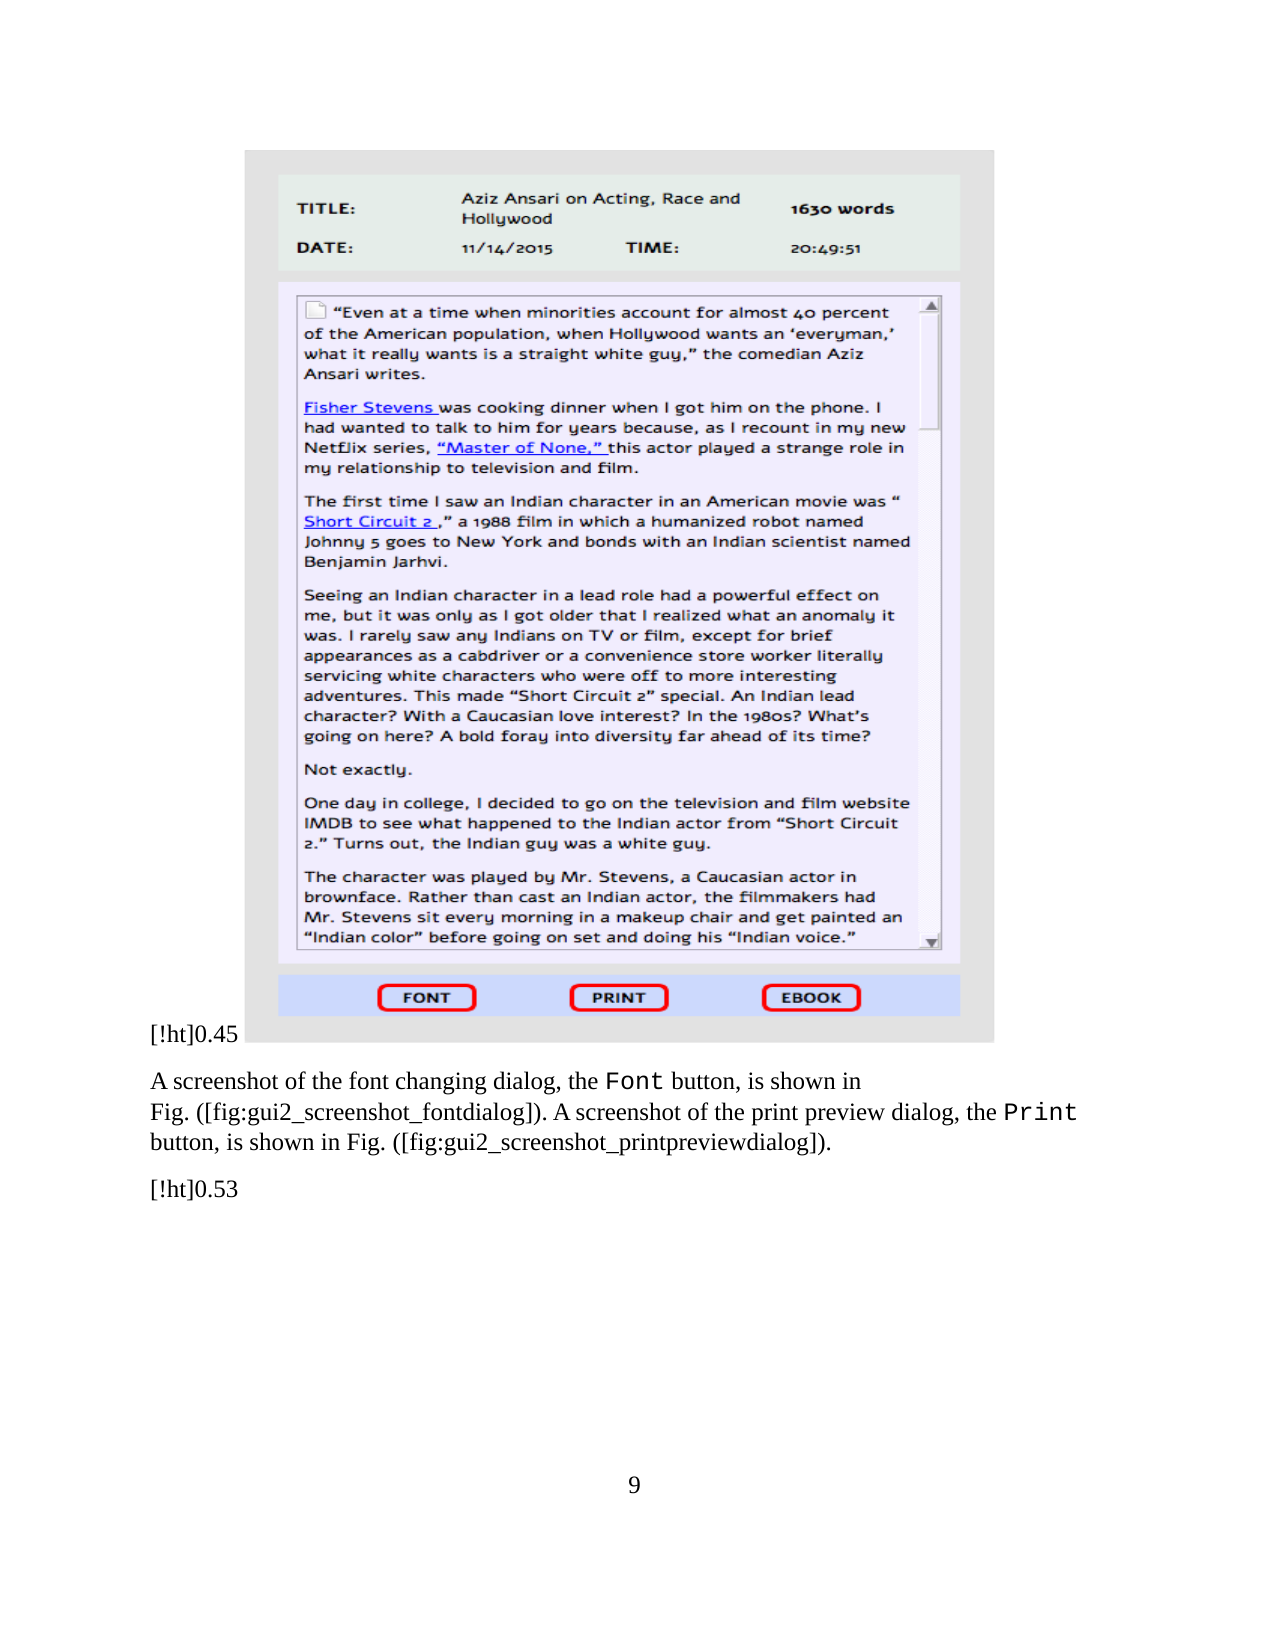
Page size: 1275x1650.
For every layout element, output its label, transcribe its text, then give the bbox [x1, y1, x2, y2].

text A screenshot of the font changing dialog, the Font button, is shown in Fig. ([fig:gui2_screenshot_fontdialog]). A screenshot of the print preview dialog, the Print button, is shown in Fig. ([fig:gui2_screenshot_printpreviewdialog]). [150, 1066, 1125, 1156]
text [!ht]0.45 [150, 150, 1125, 1048]
picture [244, 150, 995, 1043]
text [!ht]0.53 [150, 1174, 1125, 1203]
